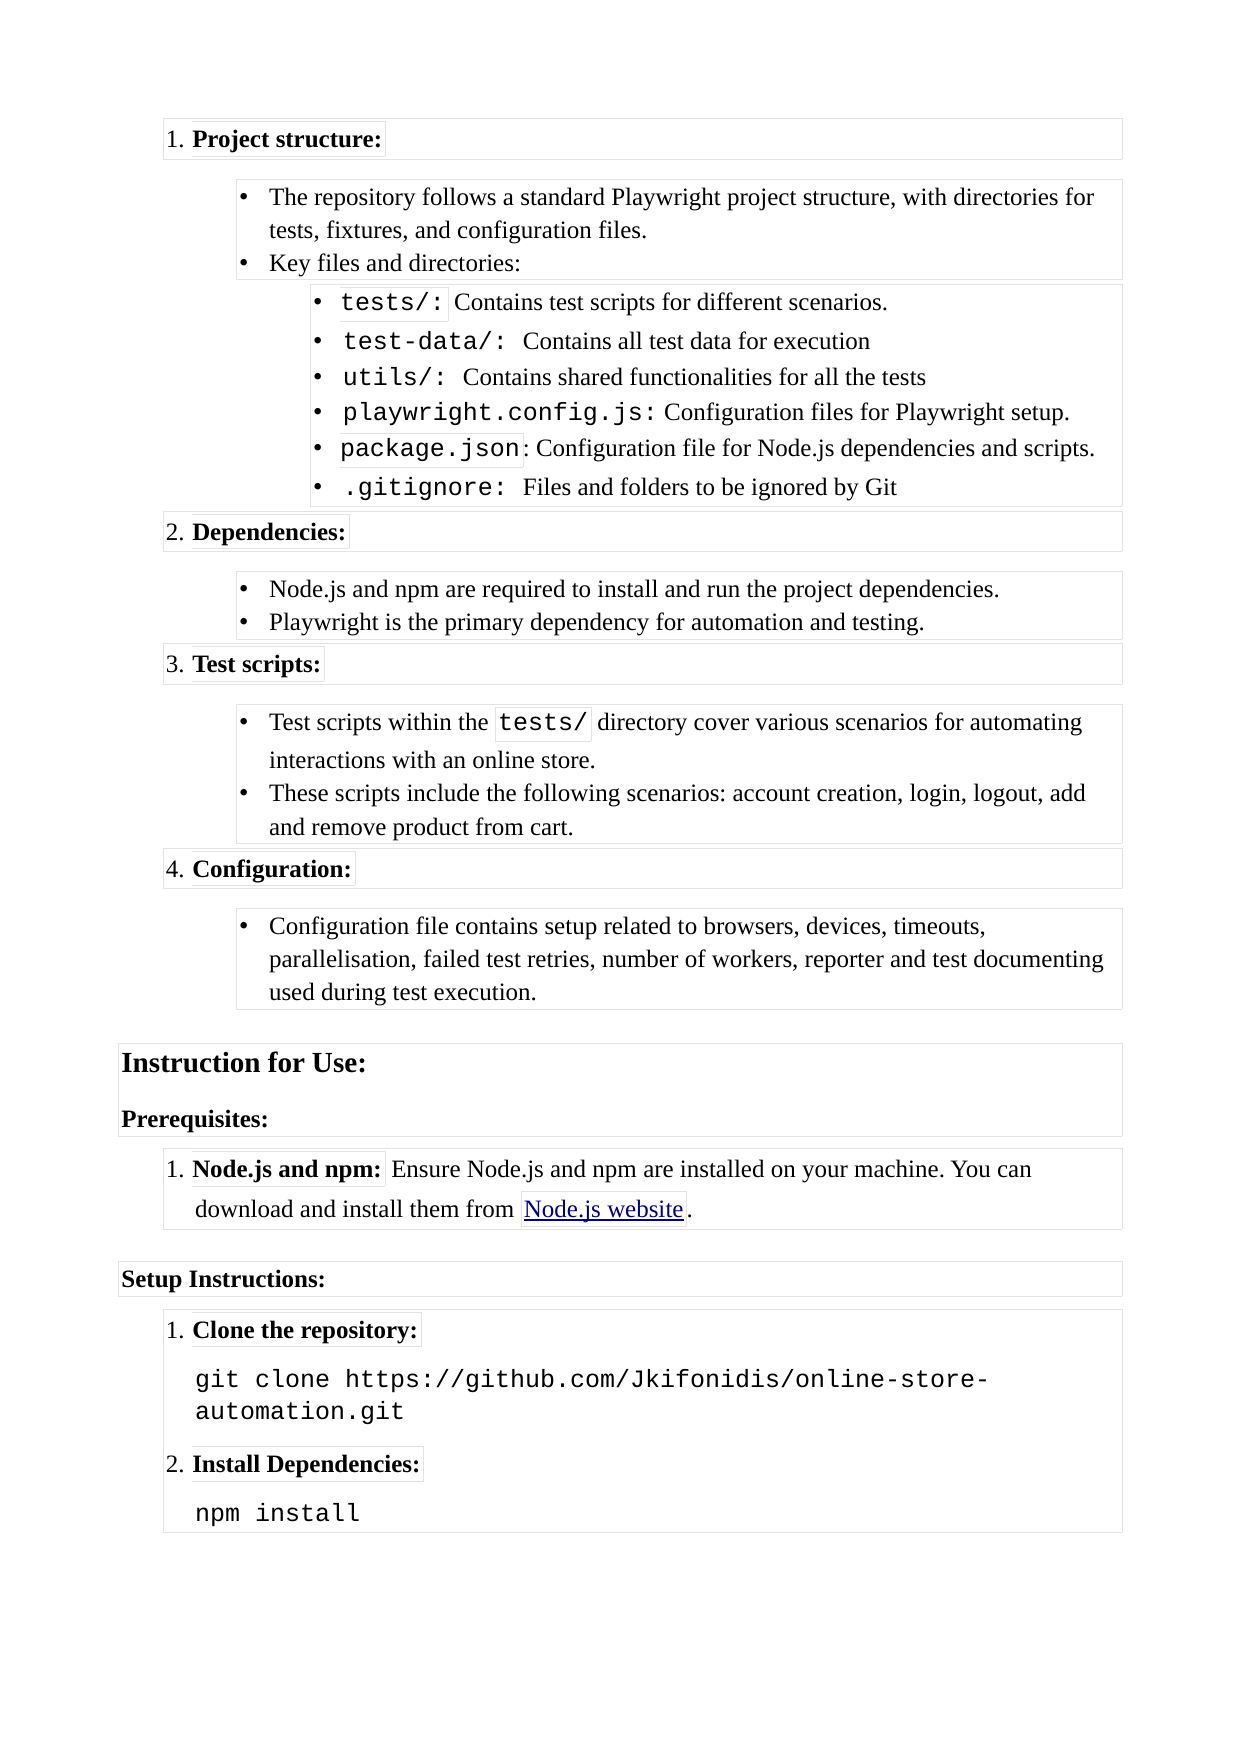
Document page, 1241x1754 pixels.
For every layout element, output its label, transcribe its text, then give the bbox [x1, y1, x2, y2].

subtitle Prerequisites: [119, 1101, 1122, 1136]
subtitle Setup Instructions: [119, 1262, 1122, 1296]
subtitle Instruction for Use: [119, 1044, 1122, 1079]
list utils/: Contains shared functionalities for all the tests [311, 359, 1122, 393]
list Playwright is the primary dependency for automation and testing. [237, 604, 1122, 639]
list Node.js and npm are required to install and run the project dependencies. [237, 572, 1122, 603]
list tests/: Contains test scripts for different scenarios. [311, 285, 1122, 321]
list .gitignore: Files and folders to be ignored by Git [311, 469, 1122, 506]
list Node.js and npm: Ensure Node.js and npm are installed on your machine. You can download and install them from Node.js website. [164, 1149, 1122, 1229]
list Test scripts: [164, 644, 1122, 684]
list Configuration file contains setup related to browsers, devices, timeouts, parallelisation, failed test retries, number of workers, reporter and test documenting used during test execution. [237, 909, 1122, 1009]
list Dependencies: [164, 512, 1122, 551]
list package.json: Configuration file for Node.js dependencies and scripts. [311, 429, 1122, 467]
list These scripts include the following scenarios: account creation, login, logout, add and remove product from cart. [237, 776, 1122, 843]
list test-data/: Contains all test data for execution [311, 323, 1122, 357]
list Configuration: [164, 849, 1122, 888]
list Key files and directories: [237, 245, 1122, 279]
list Project structure: [164, 119, 1122, 159]
list Clone the repository: [164, 1310, 1122, 1347]
list playwright.config.js: Configuration files for Playwright setup. [311, 394, 1122, 428]
list npm install [164, 1497, 1122, 1532]
list The repository follows a standard Playwright project structure, with directories for tests, fixtures, and configuration files. [237, 180, 1122, 243]
list git clone https://github.com/Jkifonidis/online-store-automation.git [164, 1363, 1122, 1427]
list Install Dependencies: [164, 1443, 1122, 1481]
list Test scripts within the tests/ directory cover various scenarios for automating interactions with an online store. [237, 705, 1122, 774]
